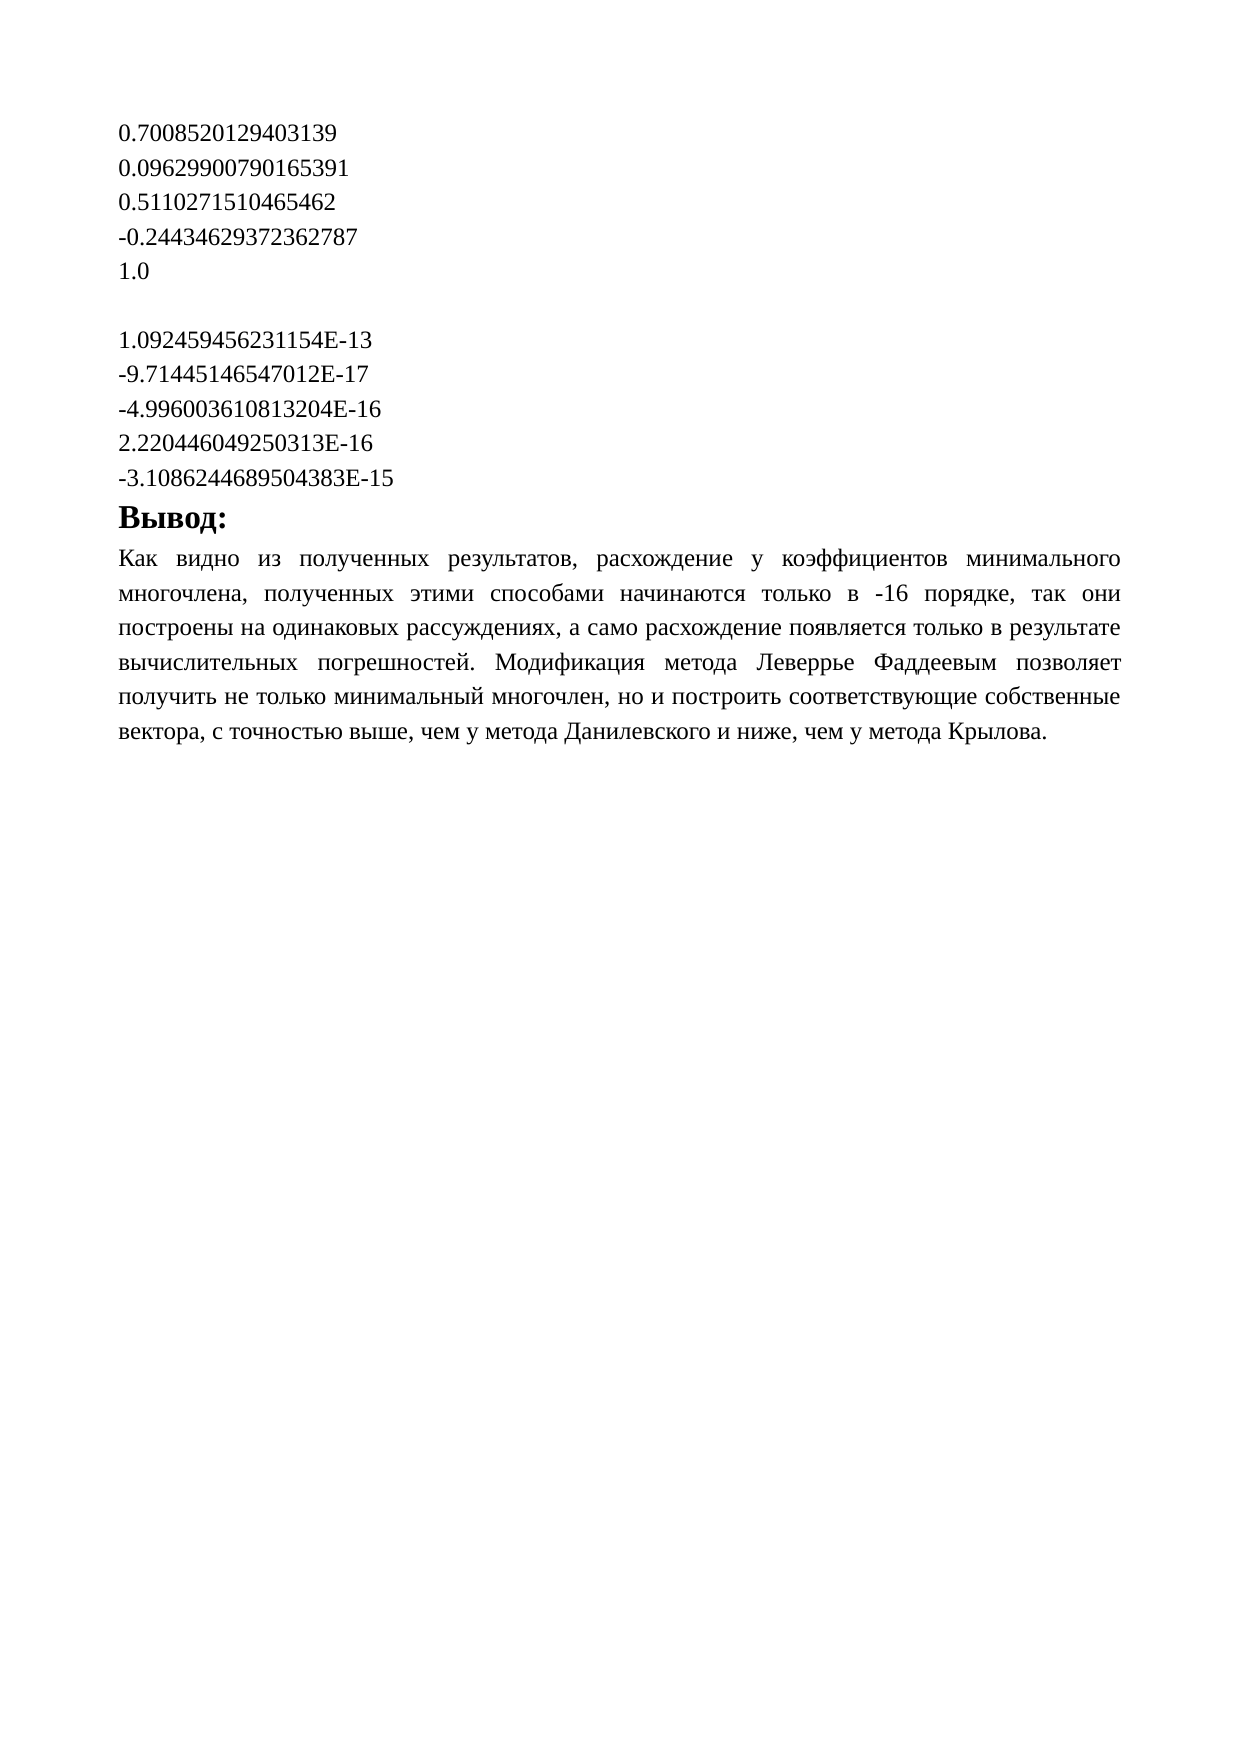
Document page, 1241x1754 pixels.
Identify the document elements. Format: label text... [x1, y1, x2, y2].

text 0.5110271510465462 [118, 187, 1122, 216]
text Как видно из полученных результатов, расхождение у коэффициентов минимального многочлена, полученных этими способами начинаются только в -16 порядке, так они построены на одинаковых рассуждениях, а само расхождение появляется только в результате вычислительных погрешностей. Модификация метода Леверрье Фаддеевым позволяет получить не только минимальный многочлен, но и построить соответствующие собственные вектора, с точностью выше, чем у метода Данилевского и ниже, чем у метода Крылова. [118, 543, 1122, 744]
text 1.0 [118, 256, 1122, 285]
text 1.092459456231154E-13 [118, 325, 1122, 354]
text -4.996003610813204E-16 [118, 394, 1122, 423]
text 0.09629900790165391 [118, 153, 1122, 181]
text 0.7008520129403139 [118, 118, 1122, 147]
text Вывод: [118, 497, 1122, 536]
text -0.24434629372362787 [118, 222, 1122, 250]
text -3.1086244689504383E-15 [118, 463, 1122, 492]
text -9.71445146547012E-17 [118, 359, 1122, 388]
text 2.220446049250313E-16 [118, 428, 1122, 457]
